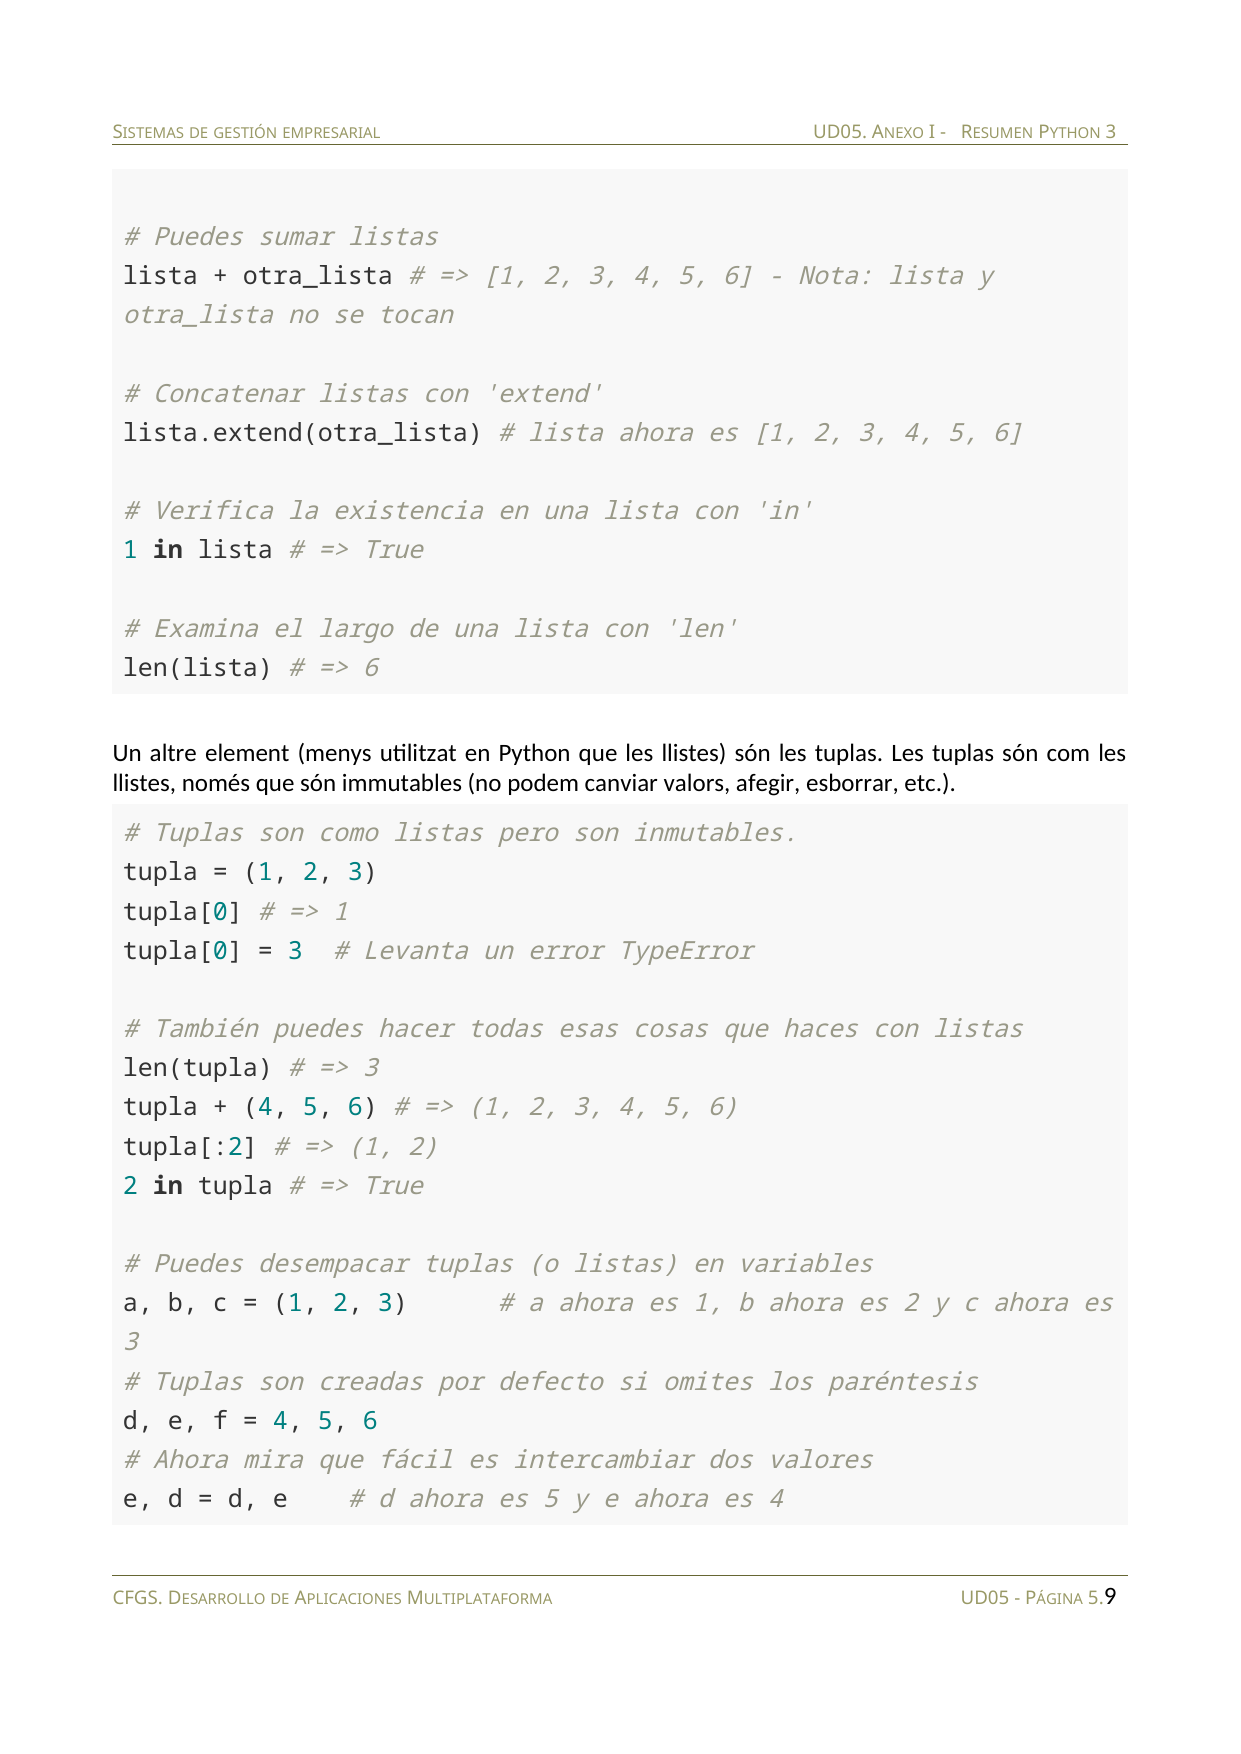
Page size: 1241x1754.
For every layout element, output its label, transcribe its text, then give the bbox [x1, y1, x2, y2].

table_header # Puedes sumar listas lista + otra_lista # => [1, 2, 3, 4, 5, 6] - Nota: lista y otra_lista no se tocan # Concatenar listas con 'extend' lista.extend(otra_lista) # lista ahora es [1, 2, 3, 4, 5, 6] # Verifica la existencia en una lista con 'in' 1 in lista # => True # Examina el largo de una lista con 'len' len(lista) # => 6 [112, 169, 1128, 694]
text Un altre element (menys utilitzat en Python que les llistes) són les tuplas. Les tuplas són com les llistes, només que són immutables (no podem canviar valors, afegir, esborrar, etc.). [112, 737, 1128, 798]
table_header # Tuplas son como listas pero son inmutables. tupla = (1, 2, 3) tupla[0] # => 1 tupla[0] = 3 # Levanta un error TypeError # También puedes hacer todas esas cosas que haces con listas len(tupla) # => 3 tupla + (4, 5, 6) # => (1, 2, 3, 4, 5, 6) tupla[:2] # => (1, 2) 2 in tupla # => True # Puedes desempacar tuplas (o listas) en variables a, b, c = (1, 2, 3) # a ahora es 1, b ahora es 2 y c ahora es 3 # Tuplas son creadas por defecto si omites los paréntesis d, e, f = 4, 5, 6 # Ahora mira que fácil es intercambiar dos valores e, d = d, e # d ahora es 5 y e ahora es 4 [112, 804, 1128, 1525]
